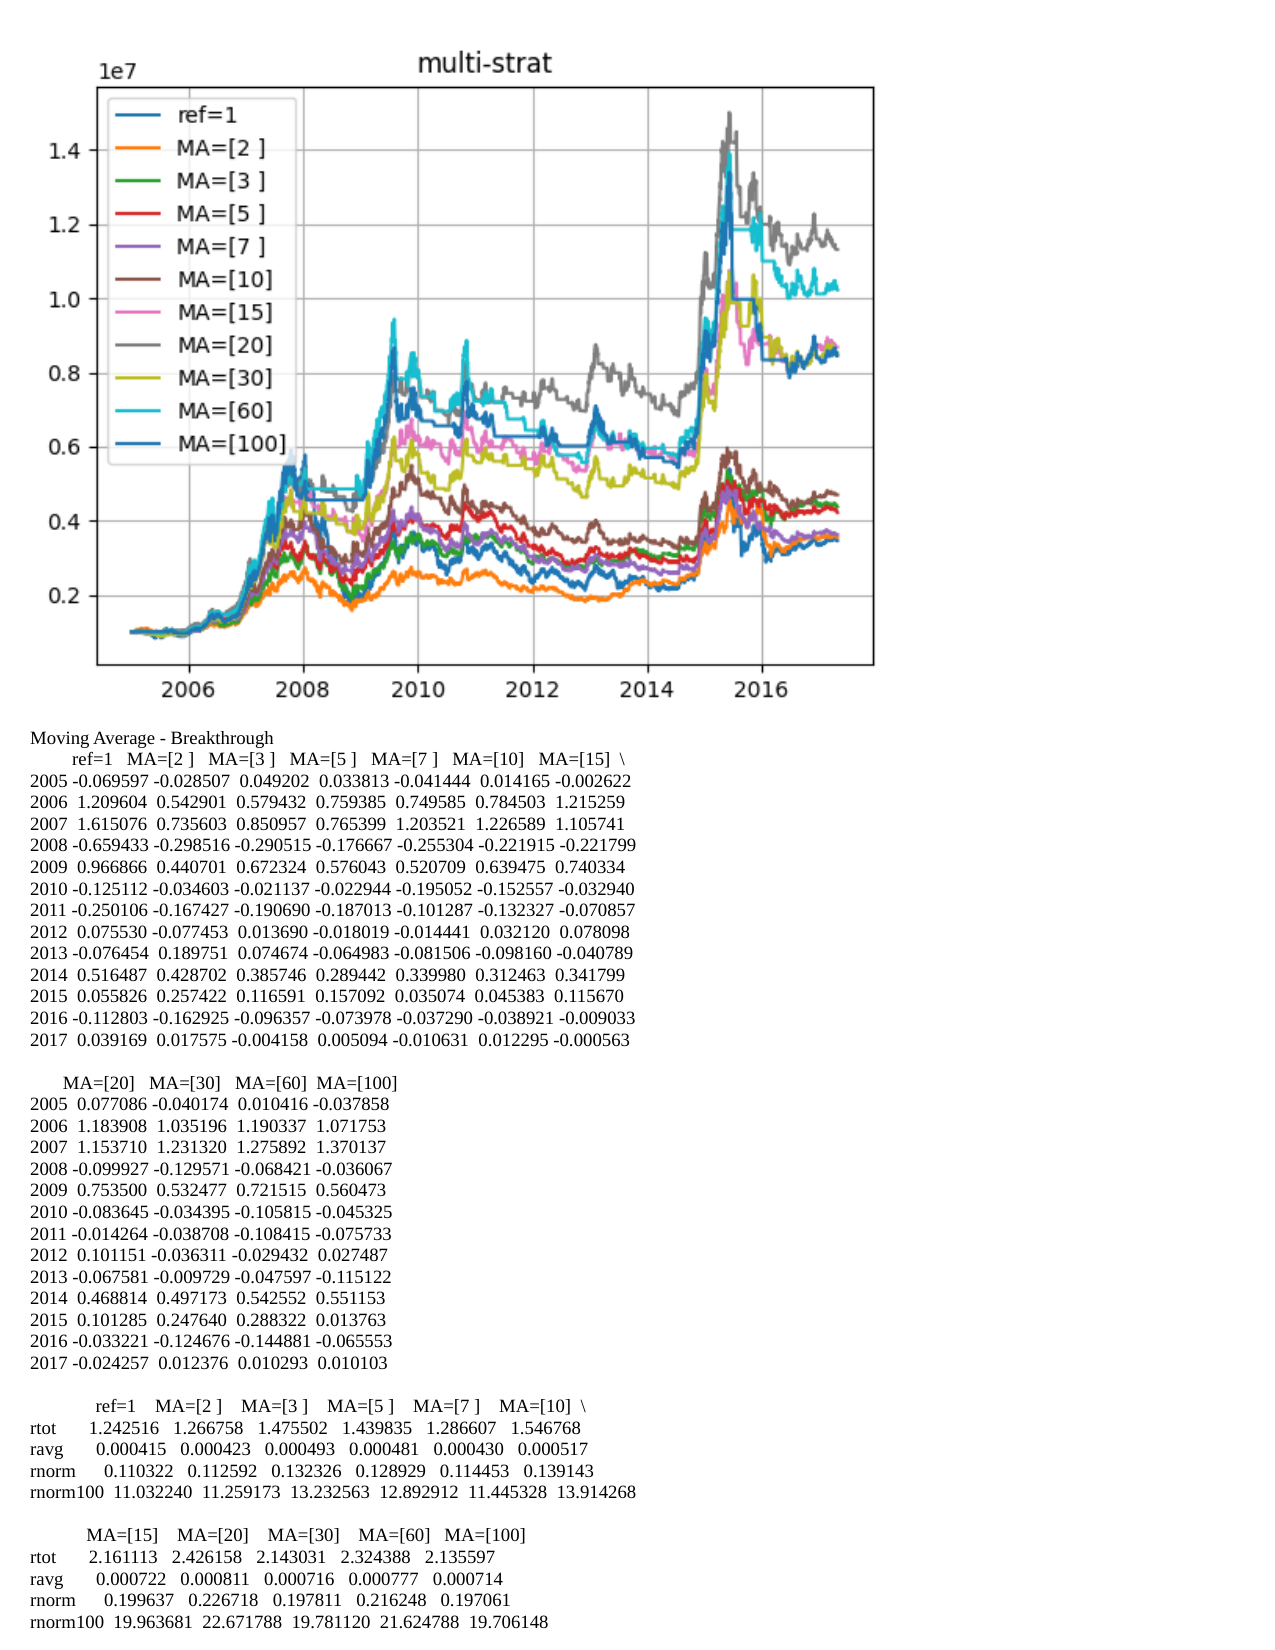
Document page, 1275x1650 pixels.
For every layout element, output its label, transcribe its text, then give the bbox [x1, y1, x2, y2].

text rtot 1.242516 1.266758 1.475502 1.439835 1.286607 1.546768 [30, 1417, 1260, 1438]
text 2014 0.516487 0.428702 0.385746 0.289442 0.339980 0.312463 0.341799 [30, 964, 1260, 985]
text rnorm100 11.032240 11.259173 13.232563 12.892912 11.445328 13.914268 [30, 1481, 1260, 1503]
text 2015 0.055826 0.257422 0.116591 0.157092 0.035074 0.045383 0.115670 [30, 985, 1260, 1007]
text 2013 -0.067581 -0.009729 -0.047597 -0.115122 [30, 1266, 1260, 1287]
text 2010 -0.083645 -0.034395 -0.105815 -0.045325 [30, 1201, 1260, 1222]
text 2016 -0.112803 -0.162925 -0.096357 -0.073978 -0.037290 -0.038921 -0.009033 [30, 1007, 1260, 1028]
text 2008 -0.099927 -0.129571 -0.068421 -0.036067 [30, 1158, 1260, 1179]
text 2013 -0.076454 0.189751 0.074674 -0.064983 -0.081506 -0.098160 -0.040789 [30, 942, 1260, 964]
picture [31, 16, 931, 724]
text 2005 -0.069597 -0.028507 0.049202 0.033813 -0.041444 0.014165 -0.002622 [30, 770, 1260, 791]
text rnorm100 19.963681 22.671788 19.781120 21.624788 19.706148 [30, 1611, 1260, 1632]
text ravg 0.000722 0.000811 0.000716 0.000777 0.000714 [30, 1567, 1260, 1589]
text 2017 -0.024257 0.012376 0.010293 0.010103 [30, 1352, 1260, 1373]
text 2015 0.101285 0.247640 0.288322 0.013763 [30, 1309, 1260, 1330]
text rnorm 0.199637 0.226718 0.197811 0.216248 0.197061 [30, 1589, 1260, 1611]
text 2009 0.966866 0.440701 0.672324 0.576043 0.520709 0.639475 0.740334 [30, 856, 1260, 877]
text 2006 1.209604 0.542901 0.579432 0.759385 0.749585 0.784503 1.215259 [30, 791, 1260, 813]
text MA=[15] MA=[20] MA=[30] MA=[60] MA=[100] [30, 1524, 1260, 1546]
text 2007 1.615076 0.735603 0.850957 0.765399 1.203521 1.226589 1.105741 [30, 813, 1260, 834]
text ref=1 MA=[2 ] MA=[3 ] MA=[5 ] MA=[7 ] MA=[10] MA=[15] \ [30, 748, 1260, 770]
text 2005 0.077086 -0.040174 0.010416 -0.037858 [30, 1093, 1260, 1115]
text ravg 0.000415 0.000423 0.000493 0.000481 0.000430 0.000517 [30, 1438, 1260, 1460]
text 2011 -0.250106 -0.167427 -0.190690 -0.187013 -0.101287 -0.132327 -0.070857 [30, 899, 1260, 921]
text 2014 0.468814 0.497173 0.542552 0.551153 [30, 1287, 1260, 1309]
text MA=[20] MA=[30] MA=[60] MA=[100] [30, 1072, 1260, 1093]
text 2006 1.183908 1.035196 1.190337 1.071753 [30, 1115, 1260, 1136]
text 2012 0.075530 -0.077453 0.013690 -0.018019 -0.014441 0.032120 0.078098 [30, 921, 1260, 942]
text 2008 -0.659433 -0.298516 -0.290515 -0.176667 -0.255304 -0.221915 -0.221799 [30, 834, 1260, 856]
text 2009 0.753500 0.532477 0.721515 0.560473 [30, 1179, 1260, 1201]
text 2010 -0.125112 -0.034603 -0.021137 -0.022944 -0.195052 -0.152557 -0.032940 [30, 877, 1260, 899]
text rtot 2.161113 2.426158 2.143031 2.324388 2.135597 [30, 1546, 1260, 1567]
text rnorm 0.110322 0.112592 0.132326 0.128929 0.114453 0.139143 [30, 1460, 1260, 1481]
text 2011 -0.014264 -0.038708 -0.108415 -0.075733 [30, 1222, 1260, 1244]
text Moving Average - Breakthrough [30, 727, 1260, 748]
text 2012 0.101151 -0.036311 -0.029432 0.027487 [30, 1244, 1260, 1266]
text 2016 -0.033221 -0.124676 -0.144881 -0.065553 [30, 1330, 1260, 1352]
text ref=1 MA=[2 ] MA=[3 ] MA=[5 ] MA=[7 ] MA=[10] \ [30, 1395, 1260, 1417]
text 2017 0.039169 0.017575 -0.004158 0.005094 -0.010631 0.012295 -0.000563 [30, 1028, 1260, 1050]
text 2007 1.153710 1.231320 1.275892 1.370137 [30, 1136, 1260, 1158]
